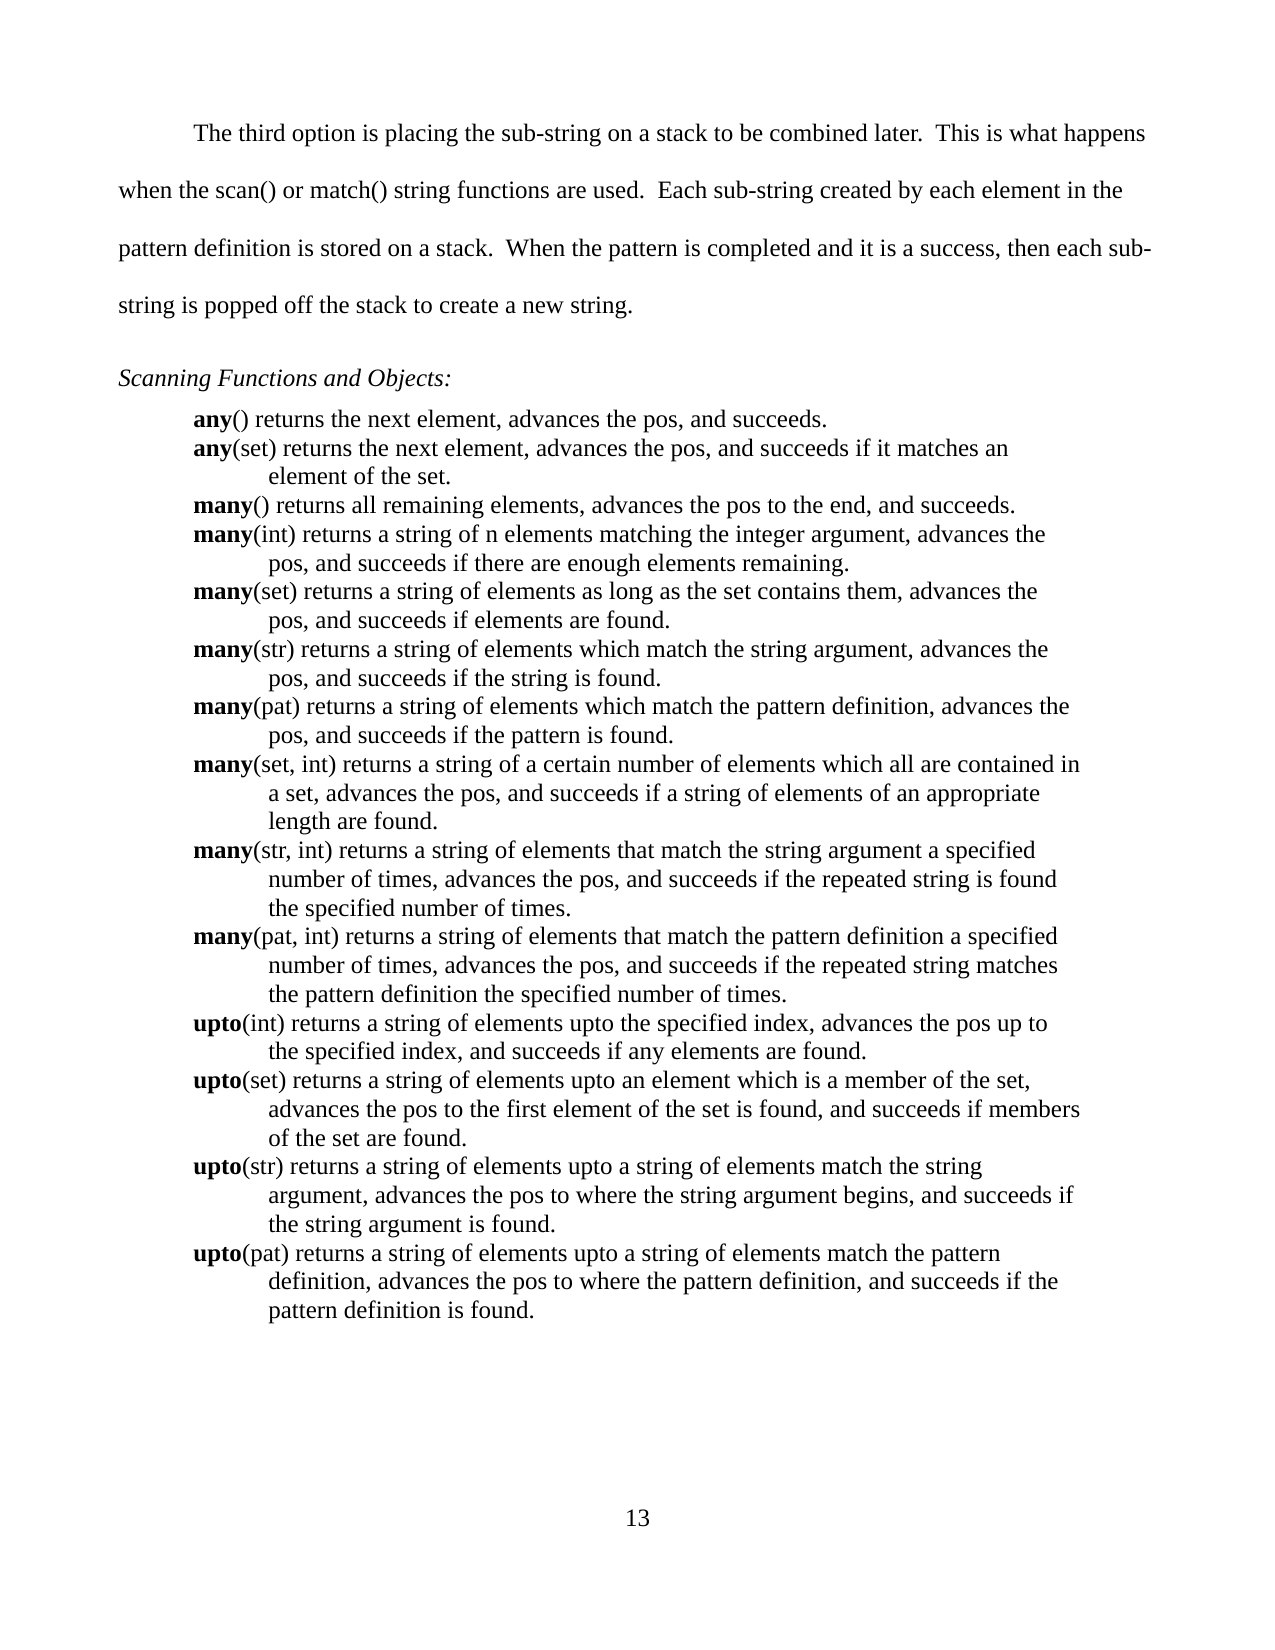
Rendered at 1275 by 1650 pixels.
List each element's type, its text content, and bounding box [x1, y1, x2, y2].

list upto(str) returns a string of elements upto a string of elements match the string argument, advances the pos to where the string argument begins, and succeeds if the string argument is found. [193, 1151, 1082, 1238]
list any() returns the next element, advances the pos, and succeeds. [193, 404, 1082, 433]
list many() returns all remaining elements, advances the pos to the end, and succeeds. [193, 490, 1082, 519]
list many(set, int) returns a string of a certain number of elements which all are contained in a set, advances the pos, and succeeds if a string of elements of an appropriate length are found. [193, 749, 1082, 835]
list many(int) returns a string of n elements matching the integer argument, advances the pos, and succeeds if there are enough elements remaining. [193, 519, 1082, 576]
list many(pat, int) returns a string of elements that match the pattern definition a specified number of times, advances the pos, and succeeds if the repeated string matches the pattern definition the specified number of times. [193, 921, 1082, 1008]
list many(pat) returns a string of elements which match the pattern definition, advances the pos, and succeeds if the pattern is found. [193, 691, 1082, 749]
list many(str, int) returns a string of elements that match the string argument a specified number of times, advances the pos, and succeeds if the repeated string is found the specified number of times. [193, 835, 1082, 921]
list upto(int) returns a string of elements upto the specified index, advances the pos up to the specified index, and succeeds if any elements are found. [193, 1008, 1082, 1065]
list upto(pat) returns a string of elements upto a string of elements match the pattern definition, advances the pos to where the pattern definition, and succeeds if the pattern definition is found. [193, 1238, 1082, 1324]
list any(set) returns the next element, advances the pos, and succeeds if it matches an element of the set. [193, 433, 1082, 490]
list upto(set) returns a string of elements upto an element which is a member of the set, advances the pos to the first element of the set is found, and succeeds if members of the set are found. [193, 1065, 1082, 1151]
list many(set) returns a string of elements as long as the set contains them, advances the pos, and succeeds if elements are found. [193, 576, 1082, 634]
subtitle Scanning Functions and Objects: [118, 363, 1157, 391]
list many(str) returns a string of elements which match the string argument, advances the pos, and succeeds if the string is found. [193, 634, 1082, 691]
text The third option is placing the sub-string on a stack to be combined later. This is what happens when the scan() or match() string functions are used. Each sub-string created by each element in the pattern definition is stored on a stack. When the pattern is completed and it is a success, then each sub-string is popped off the stack to create a new string. [118, 118, 1157, 319]
